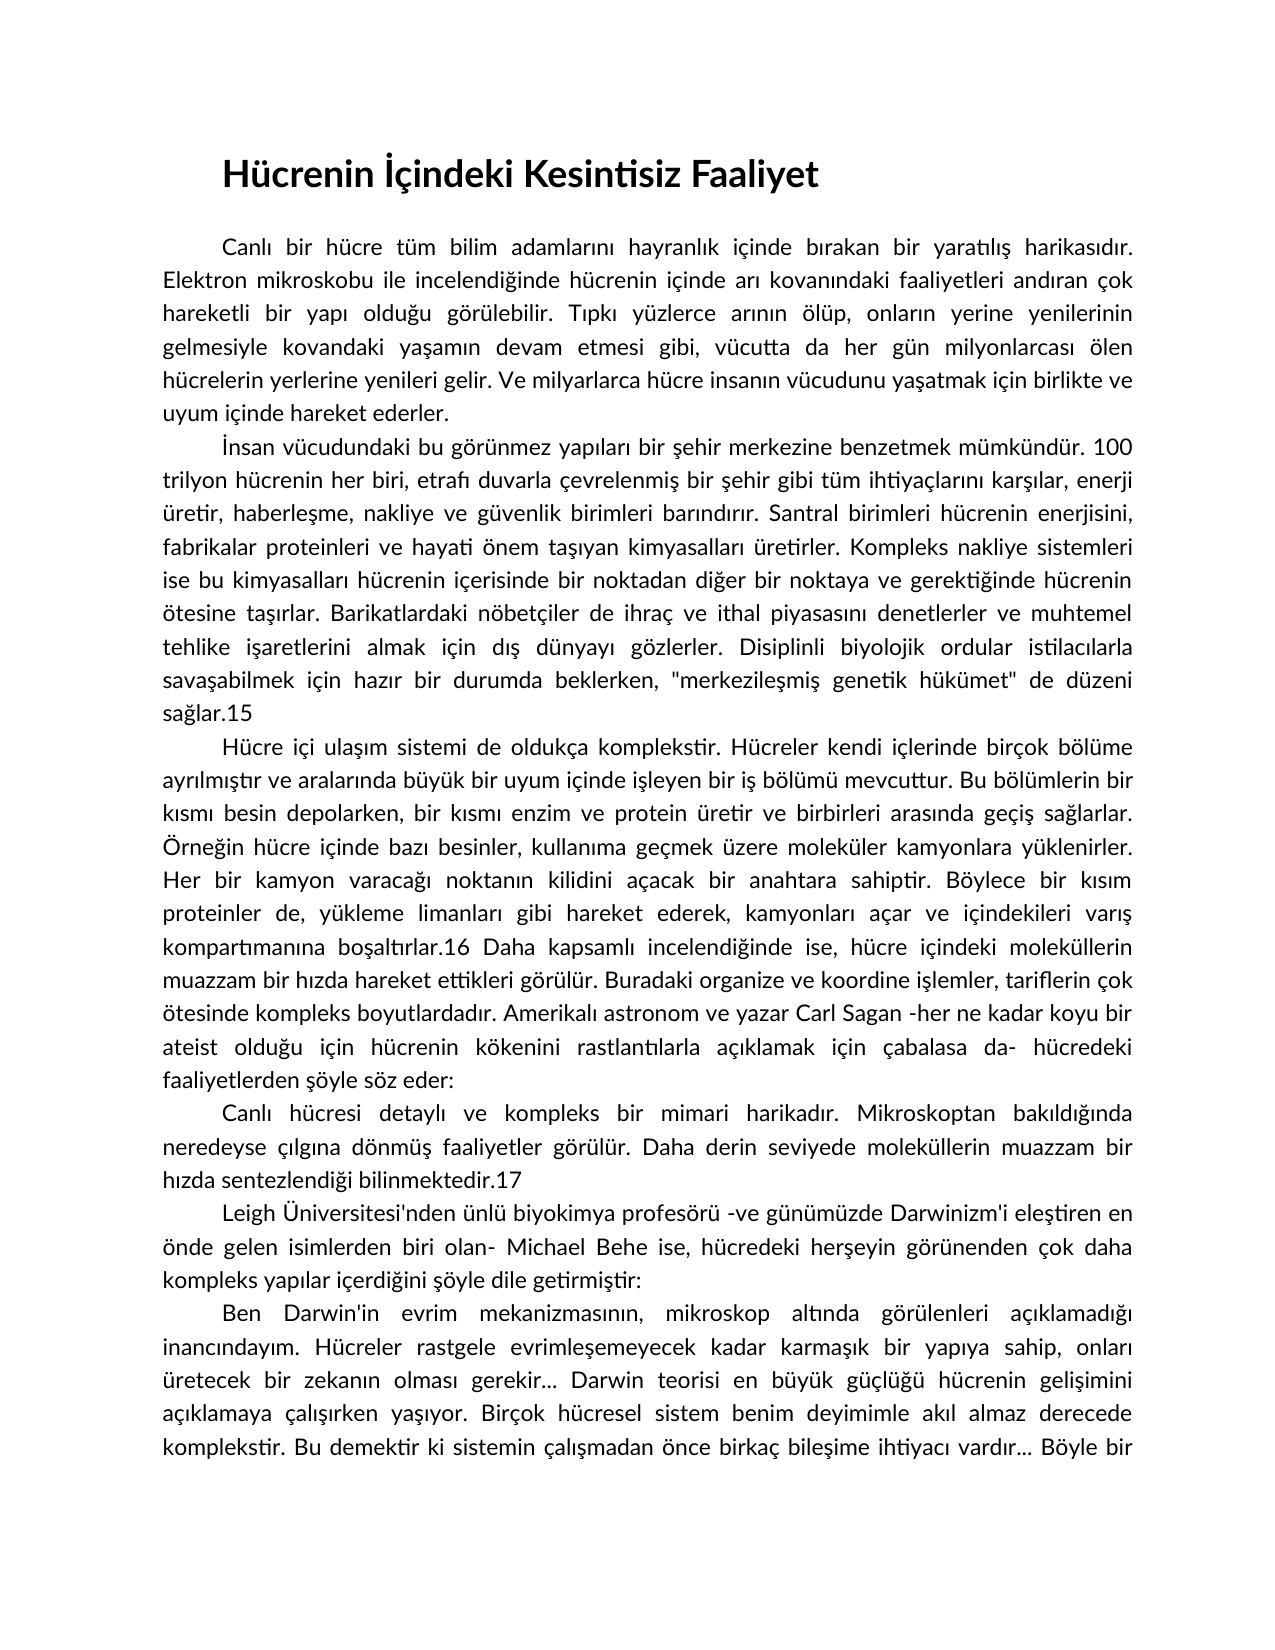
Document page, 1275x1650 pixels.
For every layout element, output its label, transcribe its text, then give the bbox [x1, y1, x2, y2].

text Leigh Üniversitesi'nden ünlü biyokimya profesörü -ve günümüzde Darwinizm'i eleştiren en önde gelen isimlerden biri olan- Michael Behe ise, hücredeki herşeyin görünenden çok daha kompleks yapılar içerdiğini şöyle dile getirmiştir: [162, 1195, 1134, 1295]
subtitle Hücrenin İçindeki Kesintisiz Faaliyet [162, 150, 1134, 195]
text İnsan vücudundaki bu görünmez yapıları bir şehir merkezine benzetmek mümkündür. 100 trilyon hücrenin her biri, etrafı duvarla çevrelenmiş bir şehir gibi tüm ihtiyaçlarını karşılar, enerji üretir, haberleşme, nakliye ve güvenlik birimleri barındırır. Santral birimleri hücrenin enerjisini, fabrikalar proteinleri ve hayati önem taşıyan kimyasalları üretirler. Kompleks nakliye sistemleri ise bu kimyasalları hücrenin içerisinde bir noktadan diğer bir noktaya ve gerektiğinde hücrenin ötesine taşırlar. Barikatlardaki nöbetçiler de ihraç ve ithal piyasasını denetlerler ve muhtemel tehlike işaretlerini almak için dış dünyayı gözlerler. Disiplinli biyolojik ordular istilacılarla savaşabilmek için hazır bir durumda beklerken, "merkezileşmiş genetik hükümet" de düzeni sağlar.15 [162, 428, 1134, 728]
text Ben Darwin'in evrim mekanizmasının, mikroskop altında görülenleri açıklamadığı inancındayım. Hücreler rastgele evrimleşemeyecek kadar karmaşık bir yapıya sahip, onları üretecek bir zekanın olması gerekir... Darwin teorisi en büyük güçlüğü hücrenin gelişimini açıklamaya çalışırken yaşıyor. Birçok hücresel sistem benim deyimimle akıl almaz derecede komplekstir. Bu demektir ki sistemin çalışmadan önce birkaç bileşime ihtiyacı vardır... Böyle bir [162, 1295, 1134, 1462]
text Canlı hücresi detaylı ve kompleks bir mimari harikadır. Mikroskoptan bakıldığında neredeyse çılgına dönmüş faaliyetler görülür. Daha derin seviyede moleküllerin muazzam bir hızda sentezlendiği bilinmektedir.17 [162, 1095, 1134, 1195]
text Hücre içi ulaşım sistemi de oldukça komplekstir. Hücreler kendi içlerinde birçok bölüme ayrılmıştır ve aralarında büyük bir uyum içinde işleyen bir iş bölümü mevcuttur. Bu bölümlerin bir kısmı besin depolarken, bir kısmı enzim ve protein üretir ve birbirleri arasında geçiş sağlarlar. Örneğin hücre içinde bazı besinler, kullanıma geçmek üzere moleküler kamyonlara yüklenirler. Her bir kamyon varacağı noktanın kilidini açacak bir anahtara sahiptir. Böylece bir kısım proteinler de, yükleme limanları gibi hareket ederek, kamyonları açar ve içindekileri varış kompartımanına boşaltırlar.16 Daha kapsamlı incelendiğinde ise, hücre içindeki moleküllerin muazzam bir hızda hareket ettikleri görülür. Buradaki organize ve koordine işlemler, tariflerin çok ötesinde kompleks boyutlardadır. Amerikalı astronom ve yazar Carl Sagan -her ne kadar koyu bir ateist olduğu için hücrenin kökenini rastlantılarla açıklamak için çabalasa da- hücredeki faaliyetlerden şöyle söz eder: [162, 728, 1134, 1095]
text Canlı bir hücre tüm bilim adamlarını hayranlık içinde bırakan bir yaratılış harikasıdır. Elektron mikroskobu ile incelendiğinde hücrenin içinde arı kovanındaki faaliyetleri andıran çok hareketli bir yapı olduğu görülebilir. Tıpkı yüzlerce arının ölüp, onların yerine yenilerinin gelmesiyle kovandaki yaşamın devam etmesi gibi, vücutta da her gün milyonlarcası ölen hücrelerin yerlerine yenileri gelir. Ve milyarlarca hücre insanın vücudunu yaşatmak için birlikte ve uyum içinde hareket ederler. [162, 228, 1134, 428]
